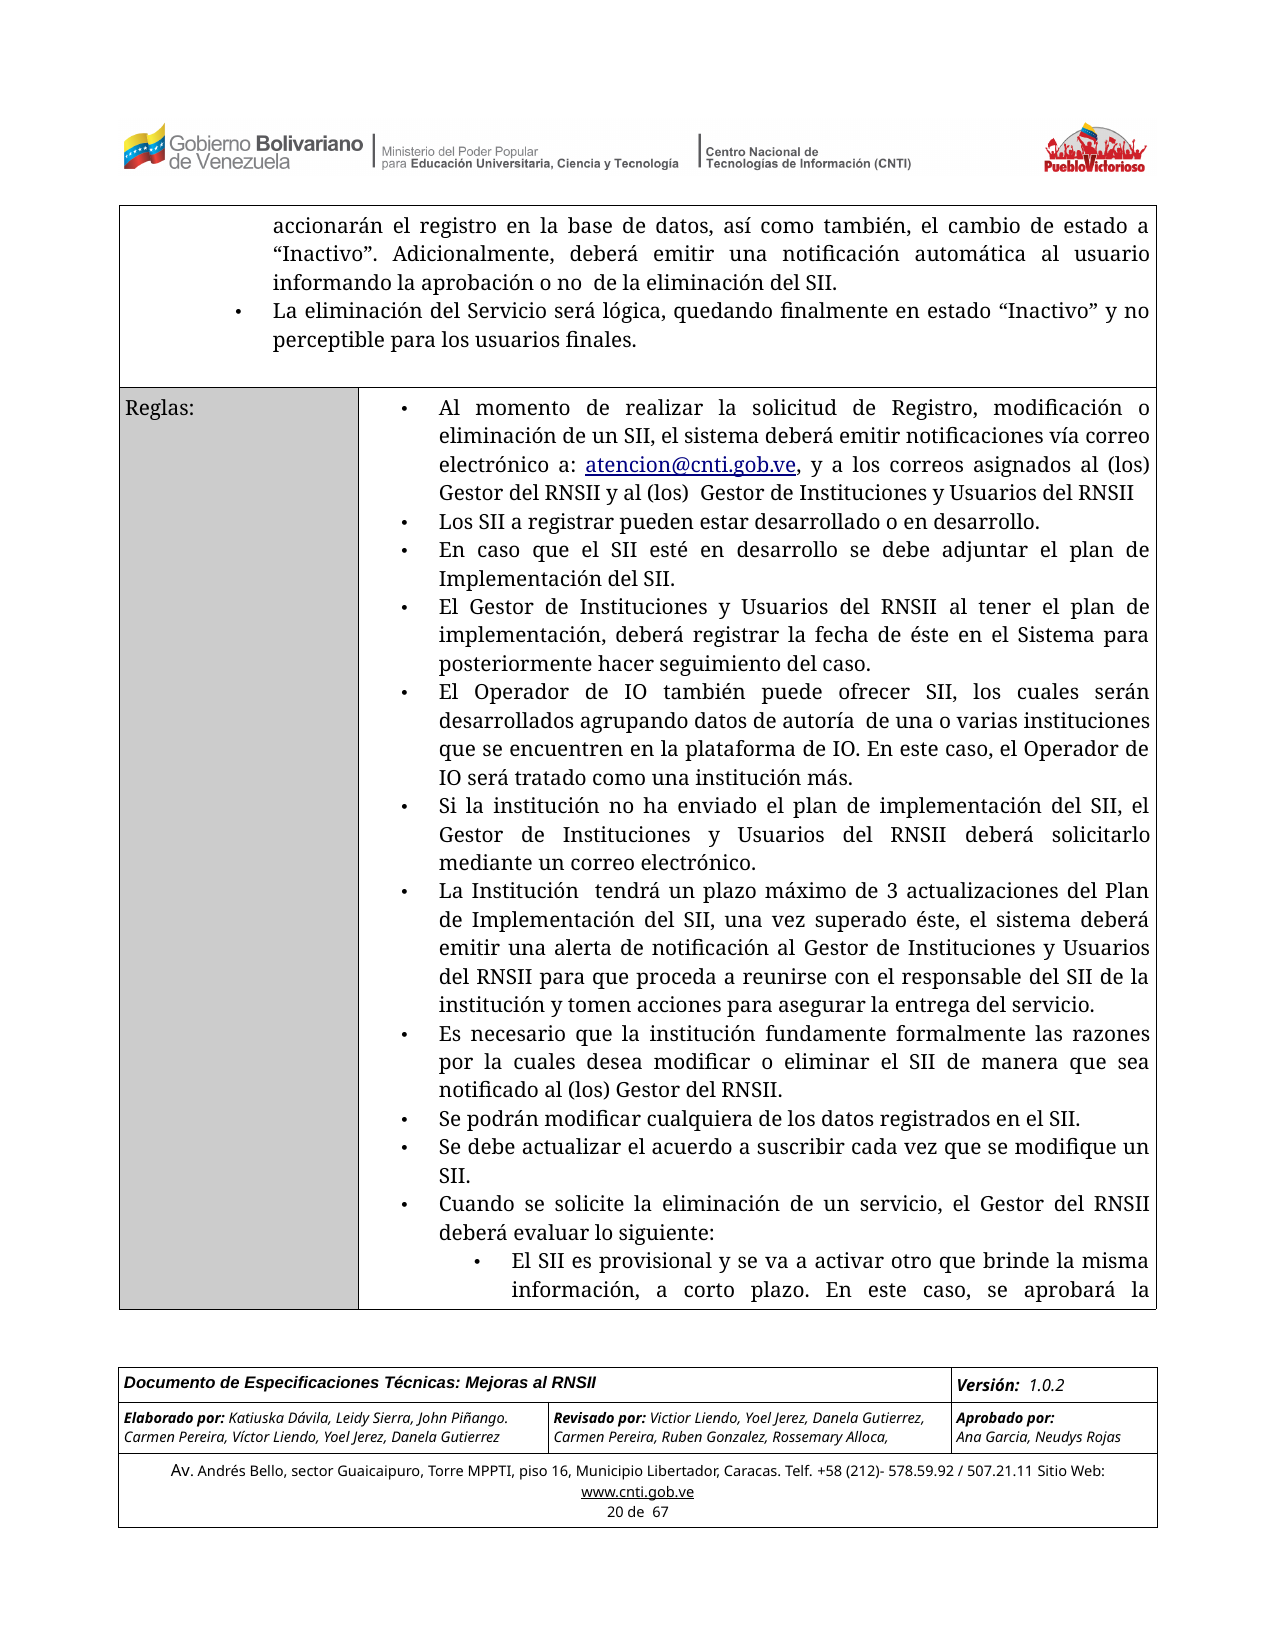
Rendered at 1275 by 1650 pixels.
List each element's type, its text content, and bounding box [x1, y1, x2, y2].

picture [118, 118, 1157, 176]
table_cell Registrar un SII: Los campos a incorporar son: Una vez el usuario acceda al módulo de registro de un SII, el sistema por defecto deberá mostrar la siguiente pregunta cerrada: ¿El SII que desea registrar se encuentra desarrollado? - Si - No En caso que el usuario seleccione “Si” se deberán activan las siguientes fichas o pestañas: Descripción General Restricciones Técnicas Descripción Técnica Soporte del Servicio Datos de Autoría En caso que le usuario seleccione “No” se deberá activar solamente la ficha o pestaña “Descripción General” adicionando un campo Fecha Plan de Implementación, que posteriormente será llenado por el Gestor de Instituciones y Usuarios del RNSII. Una vez que el usuario registre un SII desarrollado, el sistema deberá emitir una notificación automática al (los) Gestor del RSNII informando que se ha registrado un nuevo servicio. Una vez que el Gestor del RSNII consulte el Servicio registrado por el Usuario, el sistema deberá mostrar las opciones “Aceptar”, “Rechazar”, los cuales accionarán el registro en la base de datos, así como también, el cambio de estado a “Activo”, adicionalmente, se deberá activar el campo para Incorporar el acuerdo a suscribir entre el Gestor del RNSII y la institución (documento adjunto) El sistema deberá emitir alertas tanto al (los) Gestor de Instituciones y Usuarios del RNSII como al Usuario informando que el Plan de Implementación está por vencerse (dicha notificación deberá ser emitida dos (2) días hábiles antes de la fecha de culminación del Plan). Una vez que el Gestor de Instituciones y Usuarios del RNSII recibe la actualización del estatus del plan, deberá actualizar la Fecha del nuevo Plan de Implementación. Los SII deberá ser Registrados según la siguiente Caracterización: Comercio Educación Energía y Minas Ciencia, Tecnología y Educación Universitaria Transporte Alimentación Salud Finanzas, Bancas y Seguros Agrícola Cultura Defensa y Política Exterior Judicial Vivienda Protección Social Comunicación e Información Ambiente y Turismo Legislativo, Contraloría y Auditoría El sistema mostrará el catálogo de SII de la siguiente manera: La categorización El resumen de identificación del SII el cual comprenderá: Nombre, Institución, Propósito, Fecha y Estado (Implementado o En Desarrollo) Modificar un SII Una vez que el usuario modifique los datos de un SII, el sistema deberá emitir una notificación automática al (los )Gestor del RSNII informando que se ha modificado servicio. Una vez que el (los) Gestor del RNSII consulte el Servicio modificado por el Usuario, el sistema deberá mostrar las opciones “Aceptar”, “Rechazar”, los cuales accionarán el registro en la base de datos, así como también, el cambio de estado a “Activo”. Adicionalmente, deberá emitir una notificación automática al usuario informando la aprobación o no de la modificación del SII. Eliminar un SII El usuario podrá solicitar la eliminación de un SII. Una vez que el usuario solicite la eliminación de un SII, el sistema deberá emitir una notificación automática al (los) Gestor del RSNII informando que se desea eliminar el servicio. Una vez que el Gestor del RNSII consulte el Servicio y valide la fundamentación de la solicitud, el sistema deberá mostrar las opciones “Aceptar”, “Rechazar”, los cuales accionarán el registro en la base de datos, así como también, el cambio de estado a “Inactivo”. Adicionalmente, deberá emitir una notificación automática al usuario informando la aprobación o no de la eliminación del SII. La eliminación del Servicio será lógica, quedando finalmente en estado “Inactivo” y no perceptible para los usuarios finales. [120, 206, 1156, 387]
table_cell Reglas: [120, 388, 358, 1309]
table_cell Al momento de realizar la solicitud de Registro, modificación o eliminación de un SII, el sistema deberá emitir notificaciones vía correo electrónico a: atencion@cnti.gob.ve, y a los correos asignados al (los) Gestor del RNSII y al (los) Gestor de Instituciones y Usuarios del RNSII Los SII a registrar pueden estar desarrollado o en desarrollo. En caso que el SII esté en desarrollo se debe adjuntar el plan de Implementación del SII. El Gestor de Instituciones y Usuarios del RNSII al tener el plan de implementación, deberá registrar la fecha de éste en el Sistema para posteriormente hacer seguimiento del caso. El Operador de IO también puede ofrecer SII, los cuales serán desarrollados agrupando datos de autoría de una o varias instituciones que se encuentren en la plataforma de IO. En este caso, el Operador de IO será tratado como una institución más. Si la institución no ha enviado el plan de implementación del SII, el Gestor de Instituciones y Usuarios del RNSII deberá solicitarlo mediante un correo electrónico. La Institución tendrá un plazo máximo de 3 actualizaciones del Plan de Implementación del SII, una vez superado éste, el sistema deberá emitir una alerta de notificación al Gestor de Instituciones y Usuarios del RNSII para que proceda a reunirse con el responsable del SII de la institución y tomen acciones para asegurar la entrega del servicio. Es necesario que la institución fundamente formalmente las razones por la cuales desea modificar o eliminar el SII de manera que sea notificado al (los) Gestor del RNSII. Se podrán modificar cualquiera de los datos registrados en el SII. Se debe actualizar el acuerdo a suscribir cada vez que se modifique un SII. Cuando se solicite la eliminación de un servicio, el Gestor del RNSII deberá evaluar lo siguiente: El SII es provisional y se va a activar otro que brinde la misma información, a corto plazo. En este caso, se aprobará la eliminación condicionada a la activación del SII que aporte esa información. La solicitud proviene del único consumidor del SII. En este caso, también se aprobará la eliminación en la fecha acordada con la institución consumidora. La solicitud viene sólo un consumidor y no de varios consumidores de SII. En este caso, se rechaza. La solicitud de eliminación proviene del proveedor del servicio. En este caso, se debe identificar las instituciones consumidoras y hacer una mesa de trabajo de la institución proveedora con las instituciones consumidoras, para que lleguen a acuerdos. La solicitud se produce porque va a desaparecer la institución proveedora. En este caso, se debe identificar qué institución o instituciones van a tener la autoría de esa información y solicitarle(s) la creación del SII. En caso de que se apruebe la eliminación de un SII, el Gestor del RNSII le solicita al Gestor IO la eliminación de la plataforma IO y una vez confirmada la eliminación de la plataforma, el Gestor de RNSII procede a eliminarlo del catálogo. El SII no deberá ser eliminado del catálogo, simplemente deberá ser desactivado, permitiendo que el servicio se vuelva a activar en caso de que haya una institución que pueda proveer ese servicio. [359, 388, 1156, 1309]
